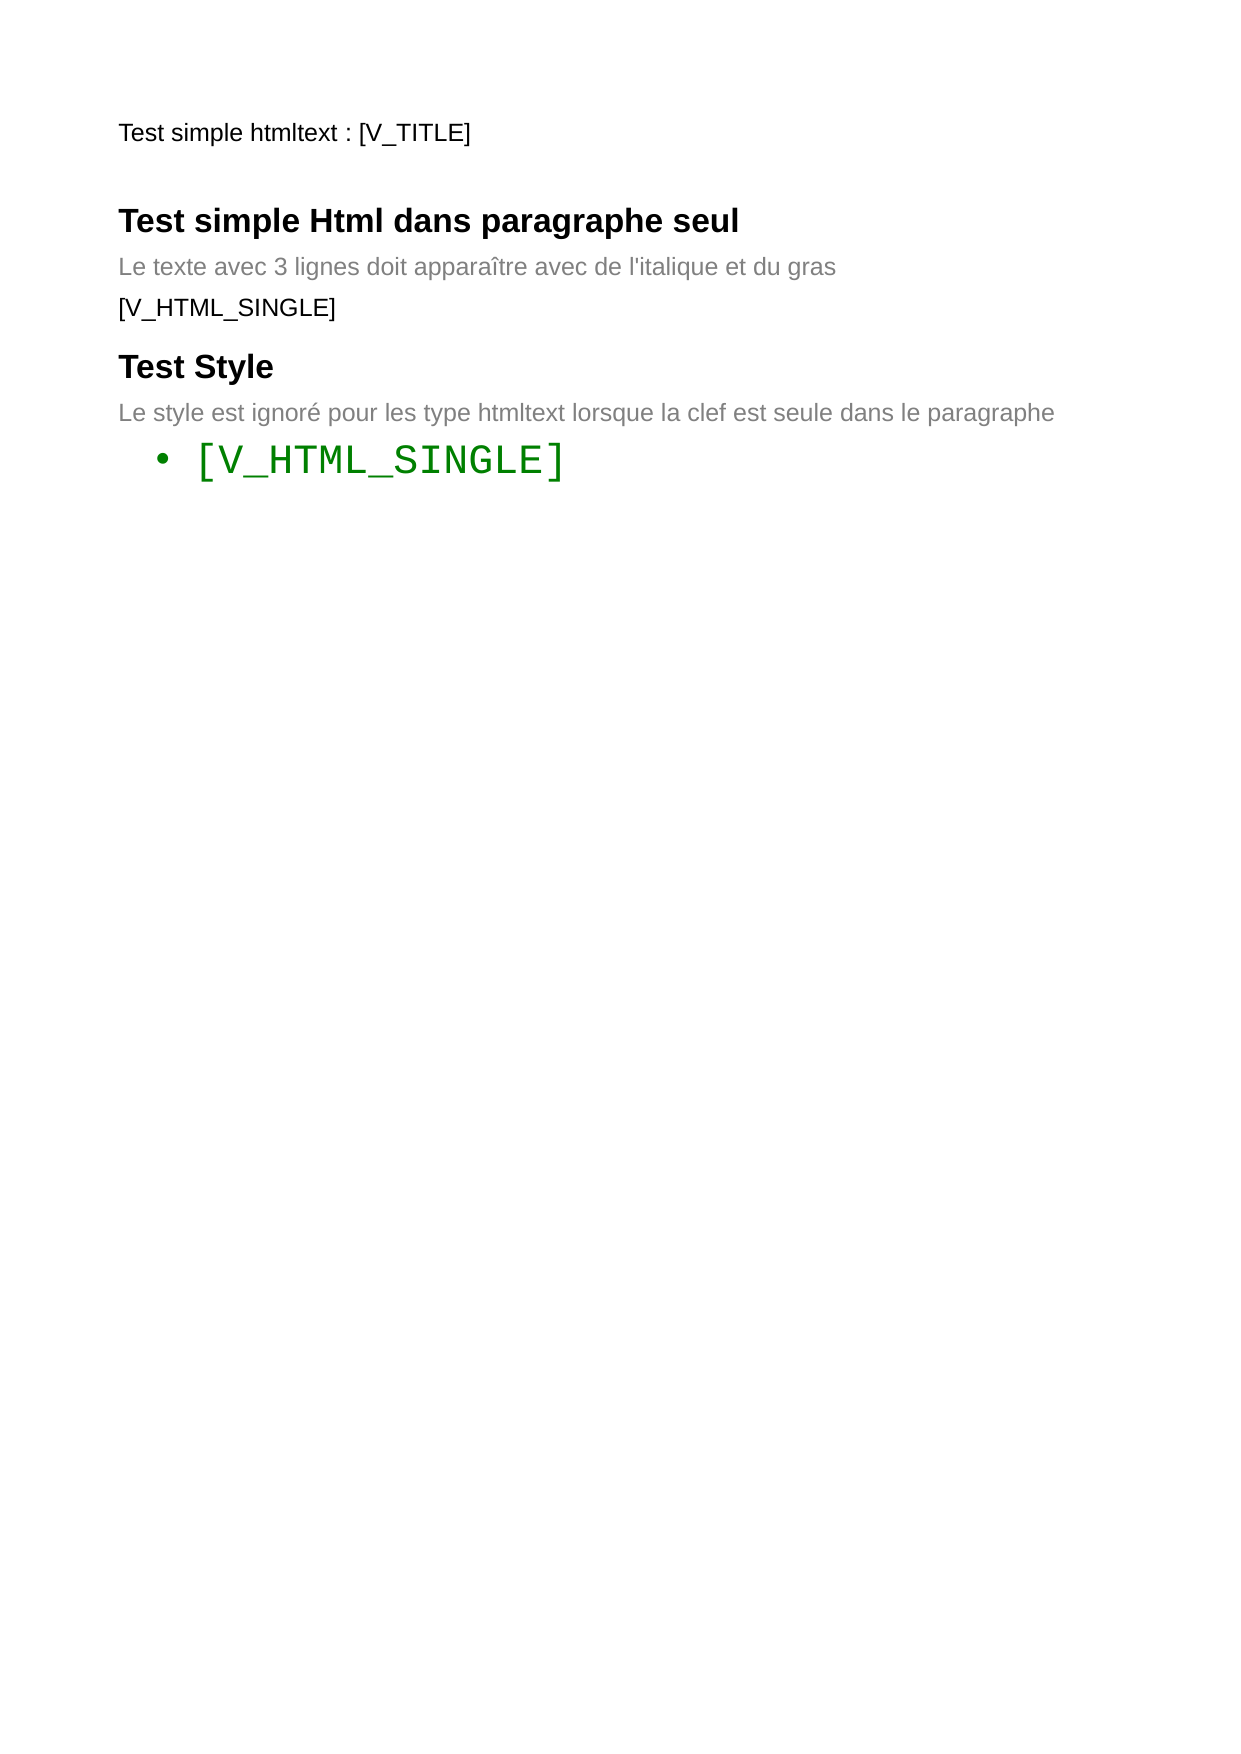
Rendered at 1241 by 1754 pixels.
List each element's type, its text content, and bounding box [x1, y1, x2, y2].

list [V_HTML_SINGLE] [156, 439, 1122, 486]
subtitle Test simple Html dans paragraphe seul [118, 201, 1122, 239]
text Le texte avec 3 lignes doit apparaître avec de l'italique et du gras [118, 252, 1122, 281]
subtitle Test Style [118, 347, 1122, 385]
text Le style est ignoré pour les type htmltext lorsque la clef est seule dans le paragraphe [118, 398, 1122, 427]
text [V_HTML_SINGLE] [118, 293, 1122, 322]
text Test simple htmltext : [V_TITLE] [118, 118, 1122, 147]
